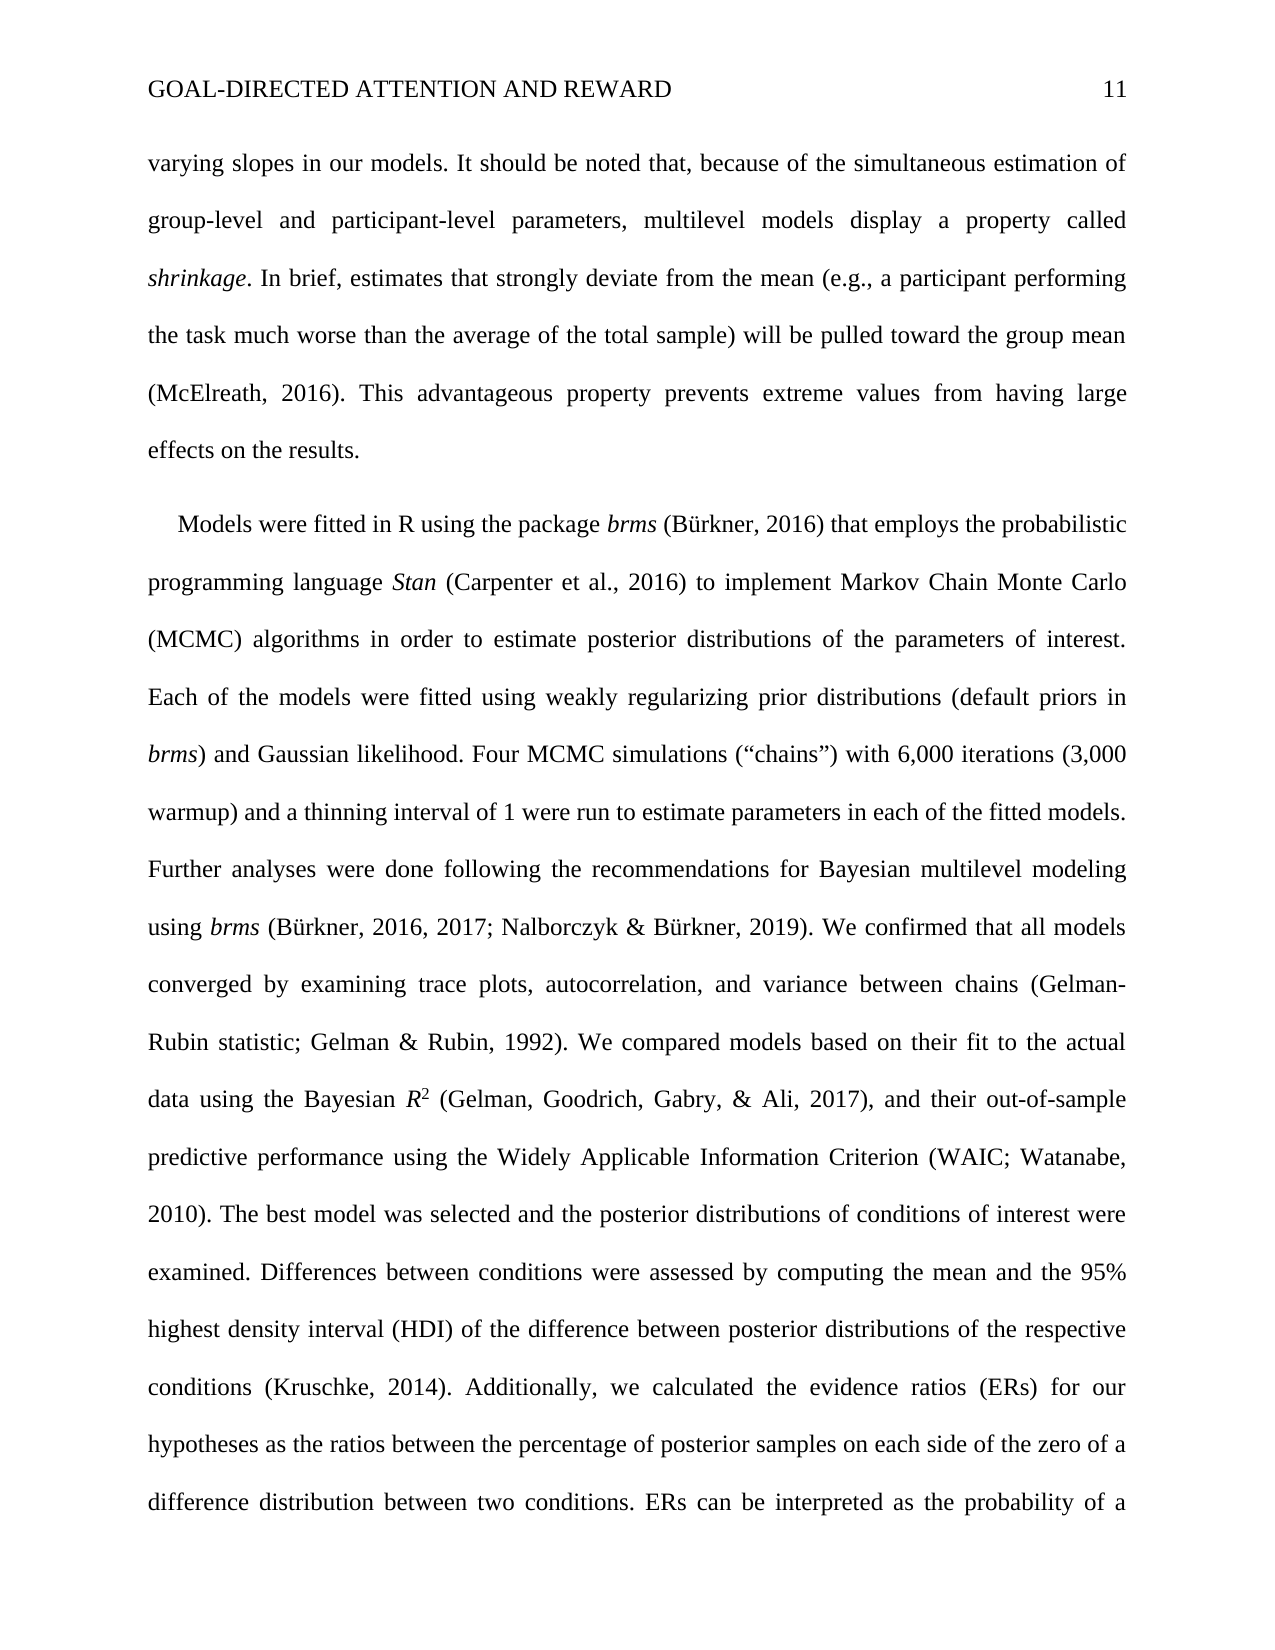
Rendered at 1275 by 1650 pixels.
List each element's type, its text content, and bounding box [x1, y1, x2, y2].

text varying slopes in our models. It should be noted that, because of the simultaneous estimation of group-level and participant-level parameters, multilevel models display a property called shrinkage. In brief, estimates that strongly deviate from the mean (e.g., a participant performing the task much worse than the average of the total sample) will be pulled toward the group mean (McElreath, 2016). This advantageous property prevents extreme values from having large effects on the results. [148, 148, 1127, 464]
text Models were fitted in R using the package brms (Bürkner, 2016) that employs the probabilistic programming language Stan (Carpenter et al., 2016) to implement Markov Chain Monte Carlo (MCMC) algorithms in order to estimate posterior distributions of the parameters of interest. Each of the models were fitted using weakly regularizing prior distributions (default priors in brms) and Gaussian likelihood. Four MCMC simulations (“chains”) with 6,000 iterations (3,000 warmup) and a thinning interval of 1 were run to estimate parameters in each of the fitted models. Further analyses were done following the recommendations for Bayesian multilevel modeling using brms (Bürkner, 2016, 2017; Nalborczyk & Bürkner, 2019). We confirmed that all models converged by examining trace plots, autocorrelation, and variance between chains (Gelman-Rubin statistic; Gelman & Rubin, 1992). We compared models based on their fit to the actual data using the Bayesian R2 (Gelman, Goodrich, Gabry, & Ali, 2017), and their out-of-sample predictive performance using the Widely Applicable Information Criterion (WAIC; Watanabe, 2010). The best model was selected and the posterior distributions of conditions of interest were examined. Differences between conditions were assessed by computing the mean and the 95% highest density interval (HDI) of the difference between posterior distributions of the respective conditions (Kruschke, 2014). Additionally, we calculated the evidence ratios (ERs) for our hypotheses as the ratios between the percentage of posterior samples on each side of the zero of a difference distribution between two conditions. ERs can be interpreted as the probability of a [148, 509, 1127, 1516]
